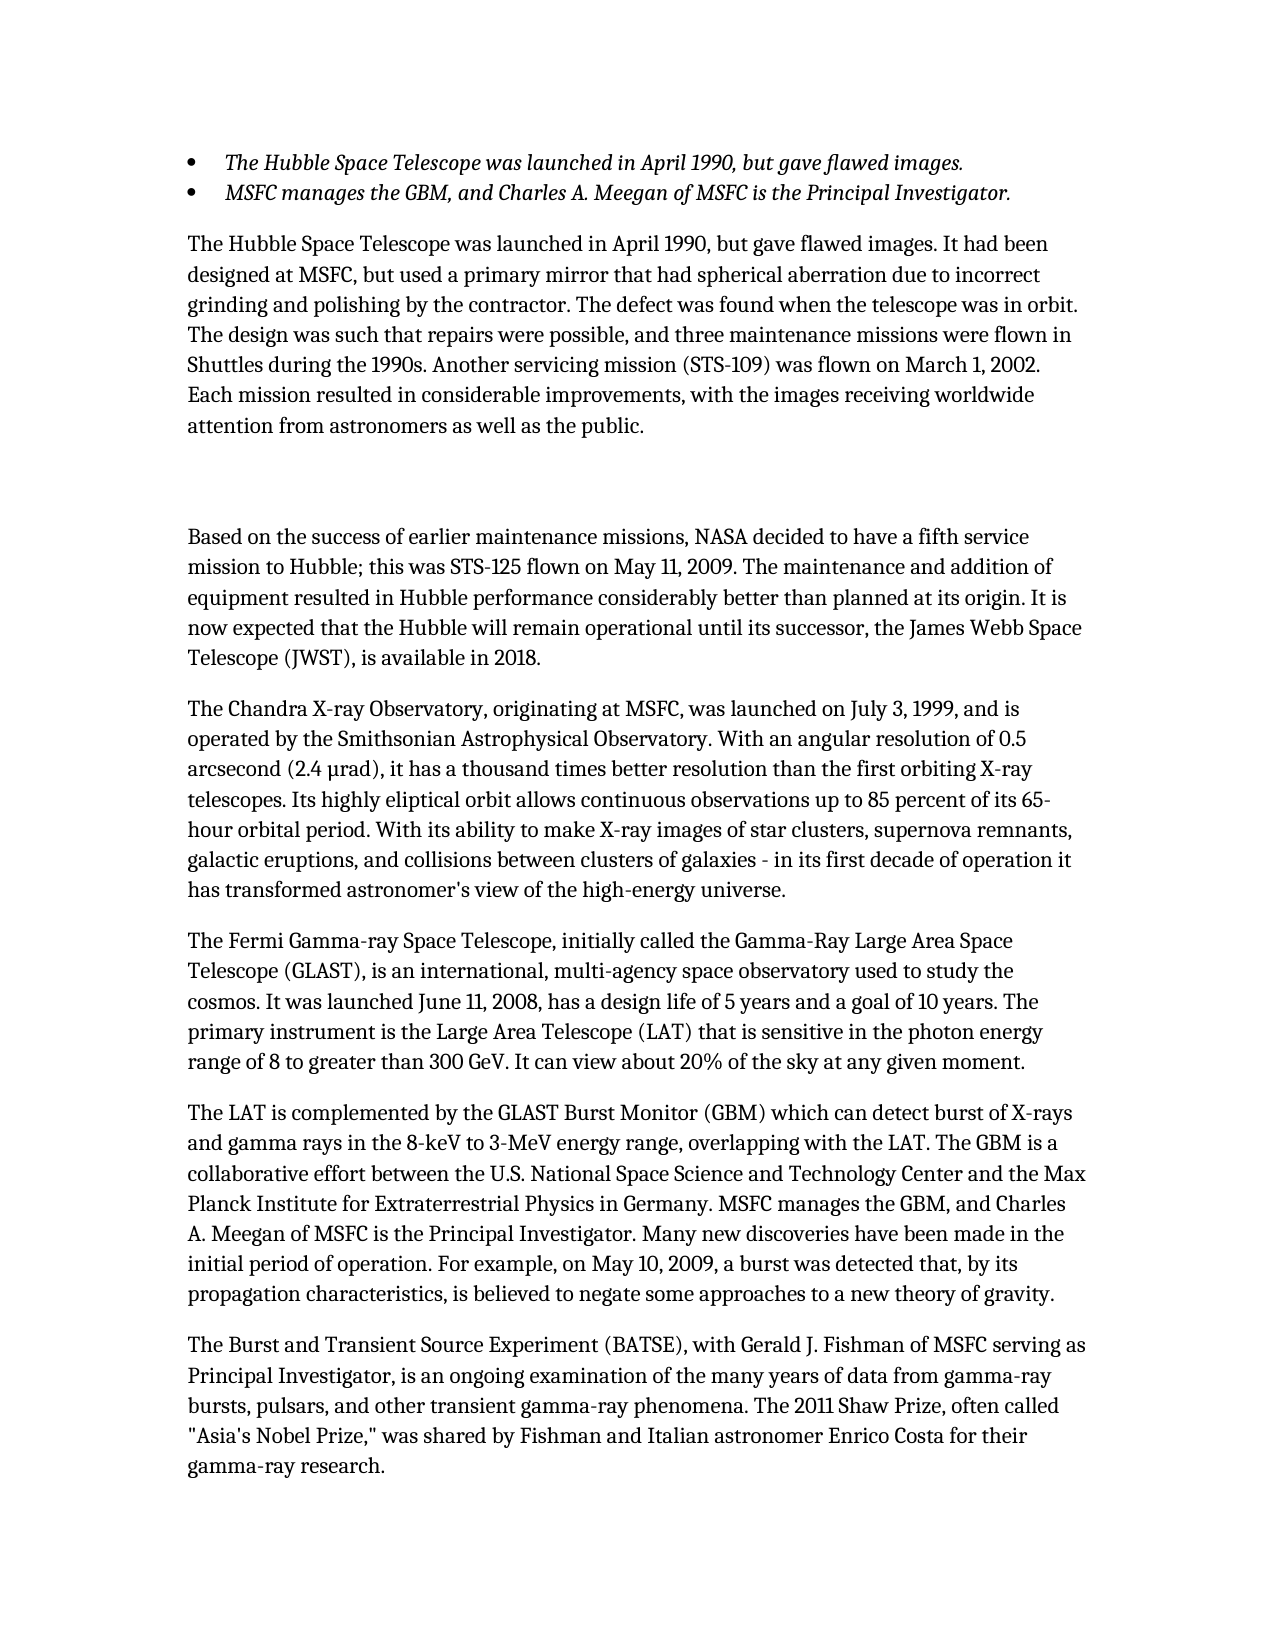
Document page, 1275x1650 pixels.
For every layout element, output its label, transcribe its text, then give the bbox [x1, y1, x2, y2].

text Based on the success of earlier maintenance missions, NASA decided to have a fifth service mission to Hubble; this was STS-125 flown on May 11, 2009. The maintenance and addition of equipment resulted in Hubble performance considerably better than planned at its origin. It is now expected that the Hubble will remain operational until its successor, the James Webb Space Telescope (JWST), is available in 2018. [187, 463, 1087, 671]
list The Hubble Space Telescope was launched in April 1990, but gave flawed images. [187, 150, 1087, 176]
text The LAT is complemented by the GLAST Burst Monitor (GBM) which can detect burst of X-rays and gamma rays in the 8-keV to 3-MeV energy range, overlapping with the LAT. The GBM is a collaborative effort between the U.S. National Space Science and Technology Center and the Max Planck Institute for Extraterrestrial Physics in Germany. MSFC manages the GBM, and Charles A. Meegan of MSFC is the Principal Investigator. Many new discoveries have been made in the initial period of operation. For example, on May 10, 2009, a burst was detected that, by its propagation characteristics, is believed to negate some approaches to a new theory of gravity. [187, 1100, 1087, 1308]
text The Fermi Gamma-ray Space Telescope, initially called the Gamma-Ray Large Area Space Telescope (GLAST), is an international, multi-agency space observatory used to study the cosmos. It was launched June 11, 2008, has a design life of 5 years and a goal of 10 years. The primary instrument is the Large Area Telescope (LAT) that is sensitive in the photon energy range of 8 to greater than 300 GeV. It can view about 20% of the sky at any given moment. [187, 928, 1087, 1075]
text The Burst and Transient Source Experiment (BATSE), with Gerald J. Fishman of MSFC serving as Principal Investigator, is an ongoing examination of the many years of data from gamma-ray bursts, pulsars, and other transient gamma-ray phenomena. The 2011 Shaw Prize, often called "Asia's Nobel Prize," was shared by Fishman and Italian astronomer Enrico Costa for their gamma-ray research. [187, 1332, 1087, 1479]
list MSFC manages the GBM, and Charles A. Meegan of MSFC is the Principal Investigator. [187, 180, 1087, 207]
text The Hubble Space Telescope was launched in April 1990, but gave flawed images. It had been designed at MSFC, but used a primary mirror that had spherical aberration due to incorrect grinding and polishing by the contractor. The defect was found when the telescope was in orbit. The design was such that repairs were possible, and three maintenance missions were flown in Shuttles during the 1990s. Another servicing mission (STS-109) was flown on March 1, 2002. Each mission resulted in considerable improvements, with the images receiving worldwide attention from astronomers as well as the public. [187, 231, 1087, 439]
text The Chandra X-ray Observatory, originating at MSFC, was launched on July 3, 1999, and is operated by the Smithsonian Astrophysical Observatory. With an angular resolution of 0.5 arcsecond (2.4 µrad), it has a thousand times better resolution than the first orbiting X-ray telescopes. Its highly eliptical orbit allows continuous observations up to 85 percent of its 65-hour orbital period. With its ability to make X-ray images of star clusters, supernova remnants, galactic eruptions, and collisions between clusters of galaxies - in its first decade of operation it has transformed astronomer's view of the high-energy universe. [187, 696, 1087, 903]
